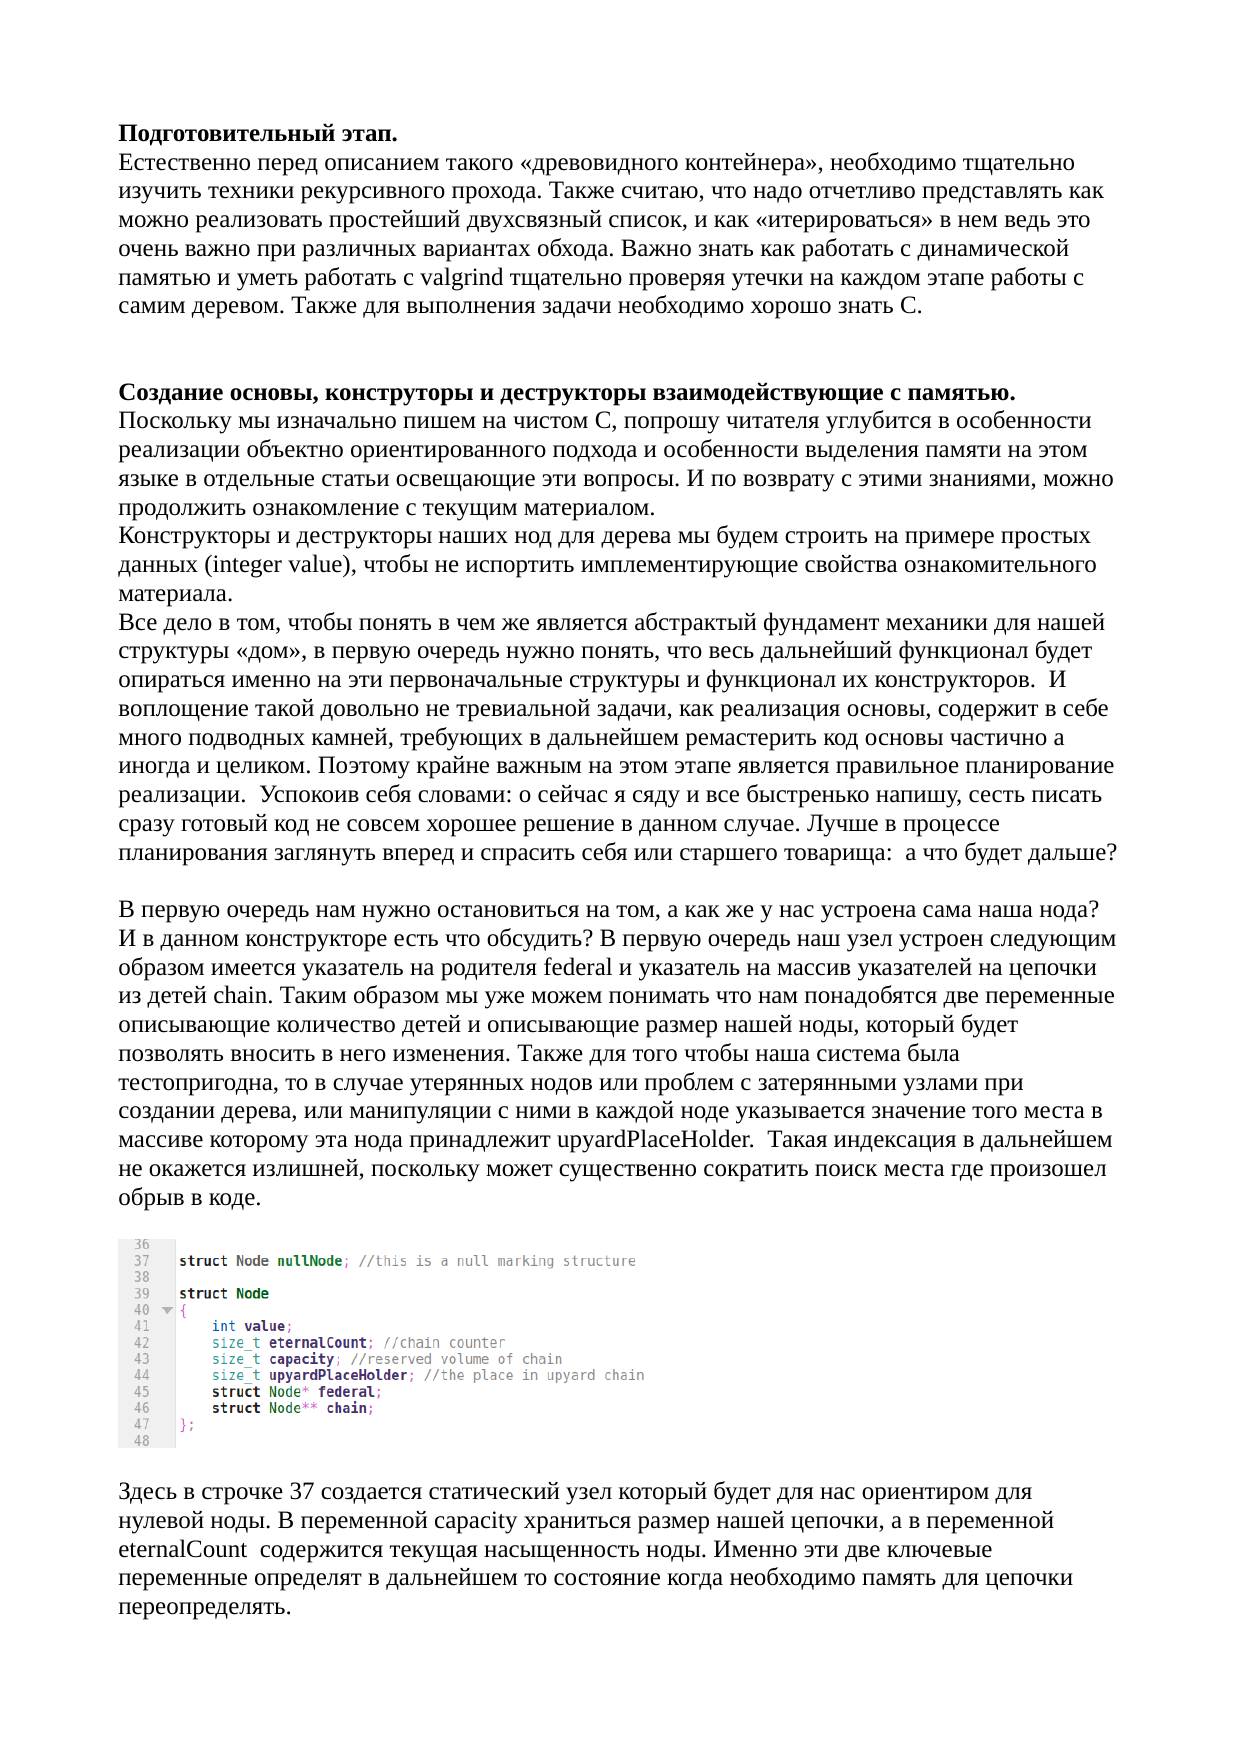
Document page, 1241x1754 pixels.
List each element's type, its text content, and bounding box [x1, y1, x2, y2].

text Естественно перед описанием такого «древовидного контейнера», необходимо тщательно изучить техники рекурсивного прохода. Также считаю, что надо отчетливо представлять как можно реализовать простейший двухсвязный список, и как «итерироваться» в нем ведь это очень важно при различных вариантах обхода. Важно знать как работать с динамической памятью и уметь работать с valgrind тщательно проверяя утечки на каждом этапе работы с самим деревом. Также для выполнения задачи необходимо хорошо знать С. [118, 147, 1122, 319]
text Конструкторы и деструкторы наших нод для дерева мы будем строить на примере простых данных (integer value), чтобы не испортить имплементирующие свойства ознакомительного материала. [118, 521, 1122, 607]
picture [118, 1239, 1123, 1448]
text Подготовительный этап. [118, 118, 1122, 147]
text eternalCount содержится текущая насыщенность ноды. Именно эти две ключевые переменные определят в дальнейшем то состояние когда необходимо память для цепочки переопределять. [118, 1534, 1122, 1620]
text Создание основы, конструторы и деструкторы взаимодействующие с памятью. [118, 377, 1122, 406]
text В первую очередь нам нужно остановиться на том, а как же у нас устроена сама наша нода? [118, 894, 1122, 923]
text Все дело в том, чтобы понять в чем же является абстрактый фундамент механики для нашей структуры «дом», в первую очередь нужно понять, что весь дальнейший функционал будет опираться именно на эти первоначальные структуры и функционал их конструкторов. И воплощение такой довольно не тревиальной задачи, как реализация основы, содержит в себе много подводных камней, требующих в дальнейшем ремастерить код основы частично а иногда и целиком. Поэтому крайне важным на этом этапе является правильное планирование реализации. Успокоив себя словами: о сейчас я сяду и все быстренько напишу, сесть писать сразу готовый код не совсем хорошее решение в данном случае. Лучше в процессе планирования заглянуть вперед и спрасить себя или старшего товарища: а что будет дальше? [118, 607, 1122, 866]
text Поскольку мы изначально пишем на чистом С, попрошу читателя углубится в особенности реализации объектно ориентированного подхода и особенности выделения памяти на этом языке в отдельные статьи освещающие эти вопросы. И по возврату с этими знаниями, можно продолжить ознакомление с текущим материалом. [118, 406, 1122, 521]
text И в данном конструкторе есть что обсудить? В первую очередь наш узел устроен следующим образом имеется указатель на родителя federal и указатель на массив указателей на цепочки из детей chain. Таким образом мы уже можем понимать что нам понадобятся две переменные описывающие количество детей и описывающие размер нашей ноды, который будет позволять вносить в него изменения. Также для того чтобы наша система была тестопригодна, то в случае утерянных нодов или проблем с затерянными узлами при создании дерева, или манипуляции с ними в каждой ноде указывается значение того места в массиве которому эта нода принадлежит upyardPlaceHolder. Такая индексация в дальнейшем не окажется излишней, поскольку может существенно сократить поиск места где произошел обрыв в коде. [118, 923, 1122, 1211]
text Здесь в строчке 37 создается статический узел который будет для нас ориентиром для нулевой ноды. В переменной capacity храниться размер нашей цепочки, а в переменной [118, 1476, 1122, 1534]
